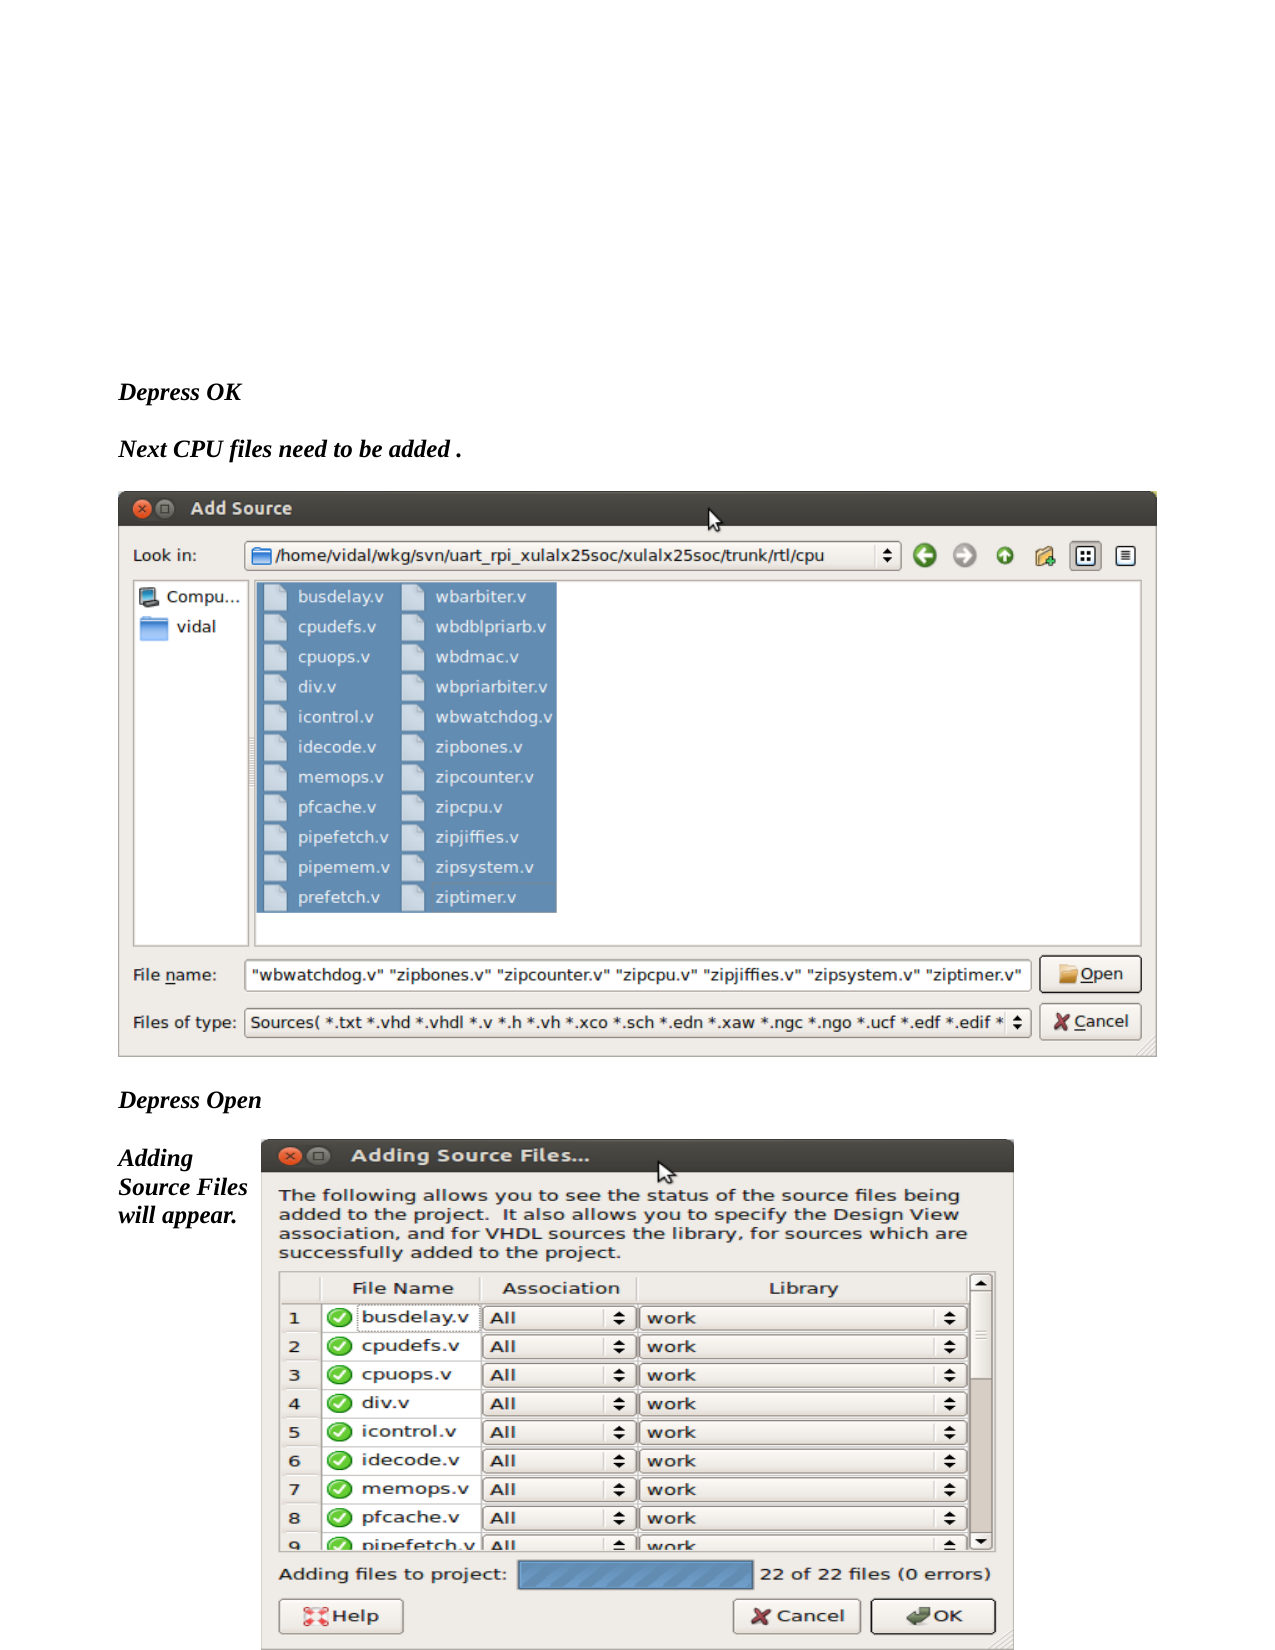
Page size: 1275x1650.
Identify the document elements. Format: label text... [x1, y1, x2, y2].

picture [261, 1139, 1014, 1650]
picture [118, 491, 1157, 1057]
text Adding Source Files will appear. [118, 1143, 261, 1229]
text Next CPU files need to be added . [118, 434, 1157, 463]
text Depress OK [118, 377, 1157, 406]
text Depress Open [118, 1086, 1157, 1114]
text [1014, 1143, 1157, 1229]
